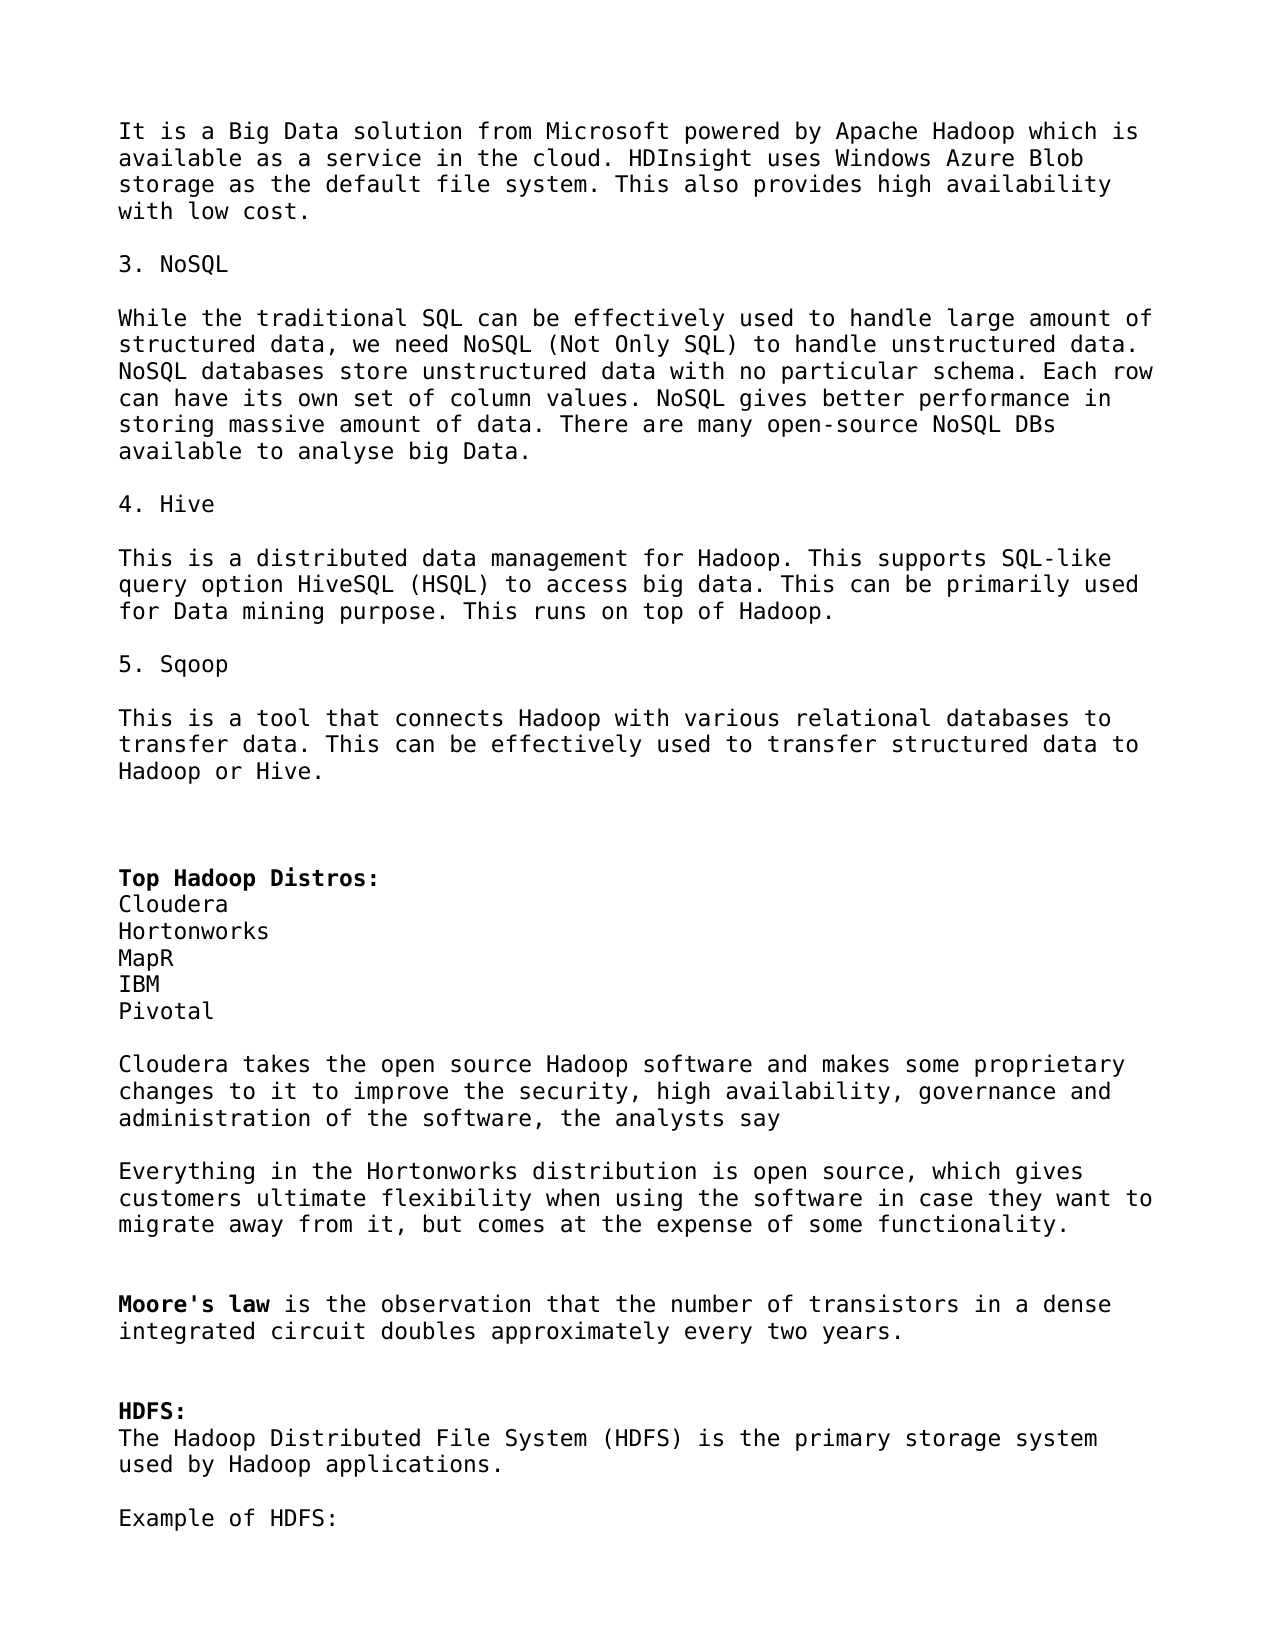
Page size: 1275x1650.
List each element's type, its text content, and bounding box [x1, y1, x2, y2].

text 4. Hive [118, 491, 1157, 518]
text Everything in the Hortonworks distribution is open source, which gives customers ultimate flexibility when using the software in case they want to migrate away from it, but comes at the expense of some functionality. [118, 1158, 1157, 1238]
text MapR [118, 945, 1157, 971]
text Cloudera takes the open source Hadoop software and makes some proprietary changes to it to improve the security, high availability, governance and administration of the software, the analysts say [118, 1051, 1157, 1131]
text Pivotal [118, 998, 1157, 1025]
text The Hadoop Distributed File System (HDFS) is the primary storage system used by Hadoop applications. [118, 1425, 1157, 1478]
text Top Hadoop Distros: [118, 865, 1157, 891]
text This is a distributed data management for Hadoop. This supports SQL-like query option HiveSQL (HSQL) to access big data. This can be primarily used for Data mining purpose. This runs on top of Hadoop. [118, 545, 1157, 625]
text IBM [118, 971, 1157, 998]
text 3. NoSQL [118, 251, 1157, 278]
text Hortonworks [118, 918, 1157, 945]
text 5. Sqoop [118, 651, 1157, 678]
text Cloudera [118, 891, 1157, 918]
text While the traditional SQL can be effectively used to handle large amount of structured data, we need NoSQL (Not Only SQL) to handle unstructured data. NoSQL databases store unstructured data with no particular schema. Each row can have its own set of column values. NoSQL gives better performance in storing massive amount of data. There are many open-source NoSQL DBs available to analyse big Data. [118, 305, 1157, 465]
text This is a tool that connects Hadoop with various relational databases to transfer data. This can be effectively used to transfer structured data to Hadoop or Hive. [118, 705, 1157, 785]
text Moore's law is the observation that the number of transistors in a dense integrated circuit doubles approximately every two years. [118, 1291, 1157, 1345]
text It is a Big Data solution from Microsoft powered by Apache Hadoop which is available as a service in the cloud. HDInsight uses Windows Azure Blob storage as the default file system. This also provides high availability with low cost. [118, 118, 1157, 225]
text Example of HDFS: [118, 1505, 1157, 1531]
text HDFS: [118, 1398, 1157, 1425]
